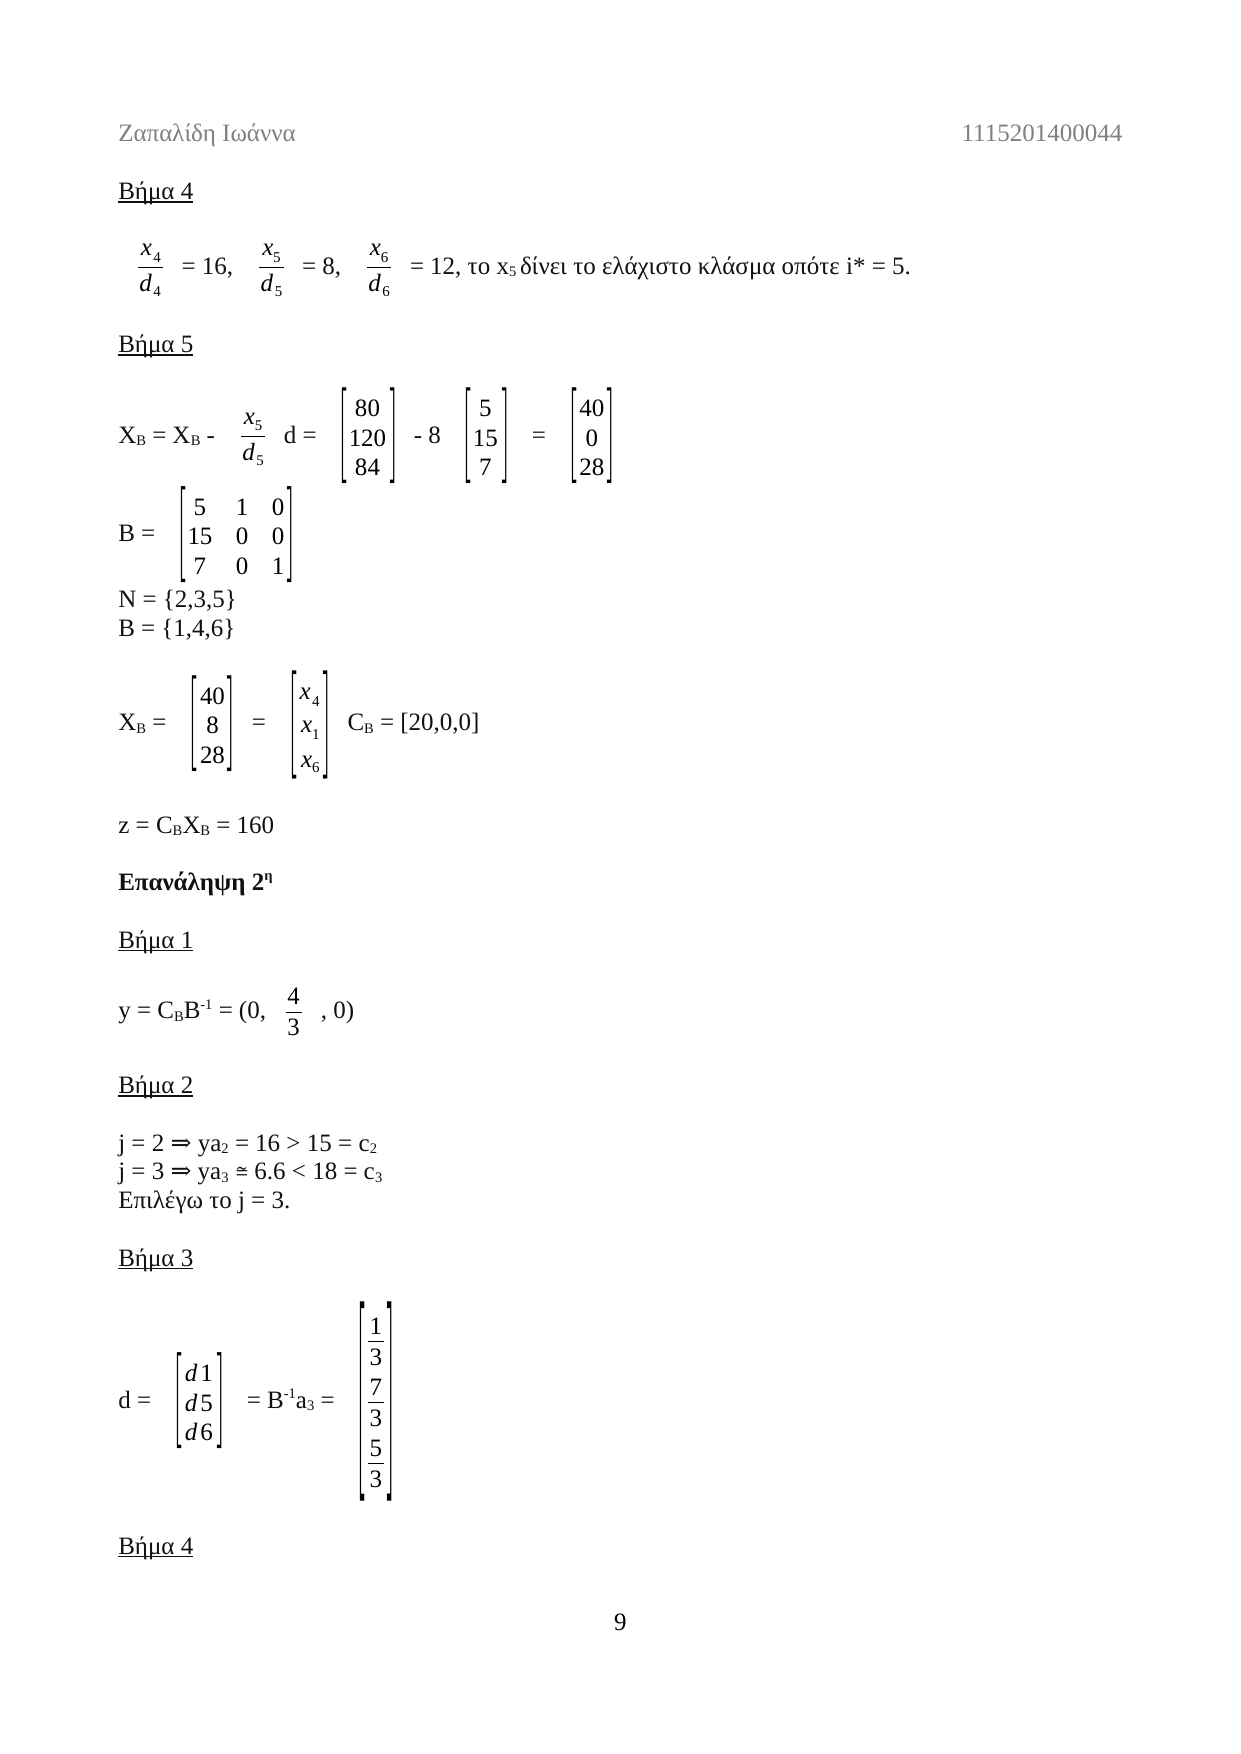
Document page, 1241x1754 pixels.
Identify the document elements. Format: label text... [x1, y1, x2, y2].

text B = [118, 485, 1122, 584]
text = 16, = 8, = 12, το x5 δίνει το ελάχιστο κλάσμα οπότε i* = 5. [118, 234, 1122, 300]
text Επανάληψη 2η [118, 867, 1122, 896]
text B = {1,4,6} [118, 613, 1122, 641]
text Βήμα 5 [118, 329, 1122, 358]
text Επιλέγω το j = 3. [118, 1185, 1122, 1214]
text Βήμα 1 [118, 925, 1122, 953]
text j = 3 ⇒ ya3 ≅ 6.6 < 18 = c3 [118, 1156, 1122, 1185]
text Βήμα 2 [118, 1070, 1122, 1099]
text Βήμα 4 [118, 1531, 1122, 1560]
text N = {2,3,5} [118, 584, 1122, 613]
text Βήμα 3 [118, 1243, 1122, 1271]
text d = = B-1a3 = [118, 1300, 1122, 1502]
text Bήμα 4 [118, 176, 1122, 205]
text y = CBB-1 = (0,, 0) [118, 982, 1122, 1041]
text XB = = CB = [20,0,0] [118, 670, 1122, 781]
text z = CBXB = 160 [118, 810, 1122, 838]
text XB = XB - d = - 8 = [118, 387, 1122, 485]
text j = 2 ⇒ ya2 = 16 > 15 = c2 [118, 1128, 1122, 1156]
